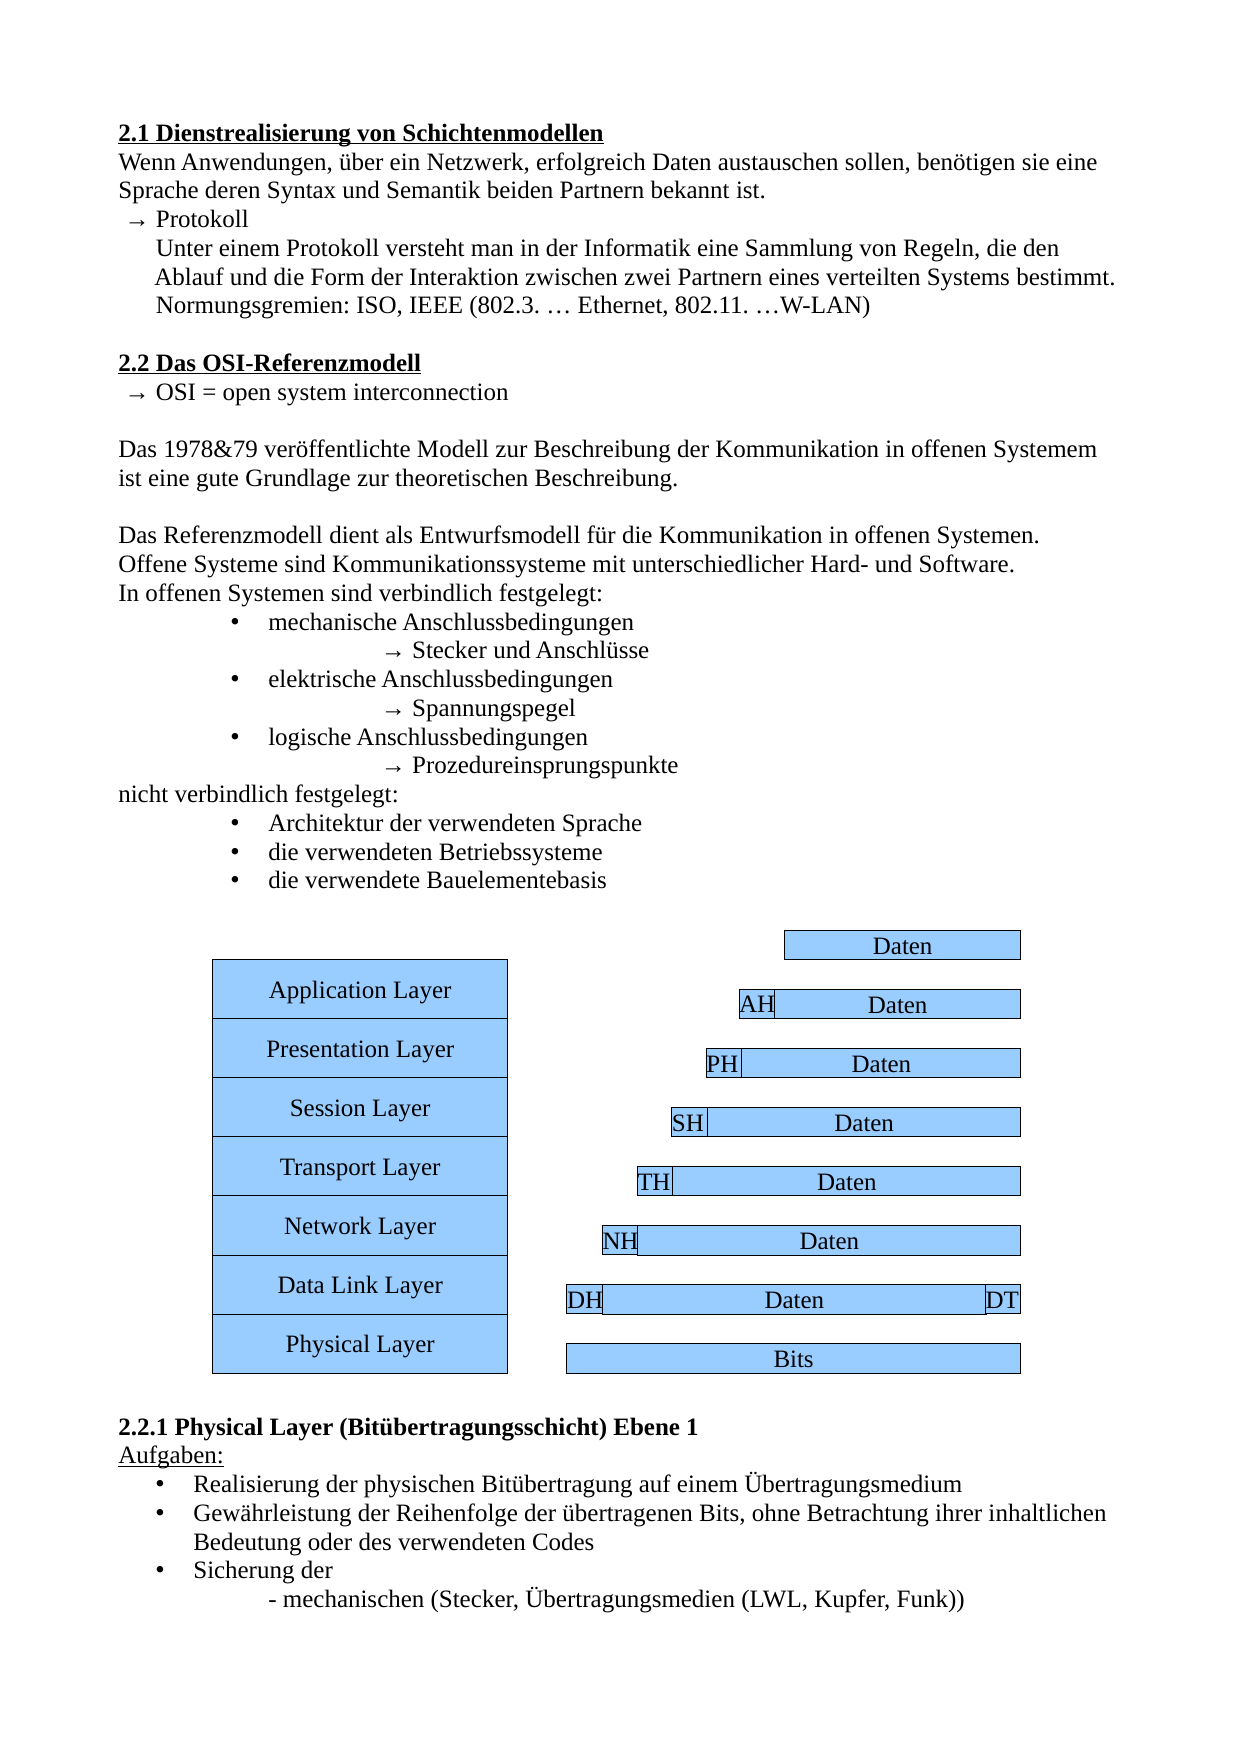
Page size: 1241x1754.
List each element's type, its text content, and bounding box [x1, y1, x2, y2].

text Das Referenzmodell dient als Entwurfsmodell für die Kommunikation in offenen Systemen. [118, 521, 1122, 549]
list mechanische Anschlussbedingungen [231, 607, 1122, 636]
list - mechanischen (Stecker, Übertragungsmedien (LWL, Kupfer, Funk)) [231, 1584, 1122, 1613]
text 2.2 Das OSI-Referenzmodell [118, 348, 1122, 377]
list die verwendete Bauelementebasis [231, 866, 1122, 894]
text Ablauf und die Form der Interaktion zwischen zwei Partnern eines verteilten Systems bestimmt. [118, 262, 1122, 291]
text 2.1 Dienstrealisierung von Schichtenmodellen [118, 118, 1122, 147]
list → Prozedureinsprungspunkte [343, 751, 1122, 779]
text nicht verbindlich festgelegt: [118, 779, 1122, 808]
text Unter einem Protokoll versteht man in der Informatik eine Sammlung von Regeln, die den [118, 233, 1122, 262]
list Sicherung der [156, 1556, 1122, 1584]
text Normungsgremien: ISO, IEEE (802.3. … Ethernet, 802.11. …W-LAN) [118, 291, 1122, 319]
list Realisierung der physischen Bitübertragung auf einem Übertragungsmedium [156, 1469, 1122, 1498]
text → Protokoll [118, 204, 1122, 233]
list Architektur der verwendeten Sprache [231, 808, 1122, 837]
text → OSI = open system interconnection [118, 377, 1122, 406]
text Aufgaben: [118, 1441, 1122, 1469]
text In offenen Systemen sind verbindlich festgelegt: [118, 578, 1122, 607]
list die verwendeten Betriebssysteme [231, 837, 1122, 866]
list elektrische Anschlussbedingungen [231, 664, 1122, 693]
text Offene Systeme sind Kommunikationssysteme mit unterschiedlicher Hard- und Software. [118, 549, 1122, 578]
list → Stecker und Anschlüsse [343, 636, 1122, 664]
text Das 1978&79 veröffentlichte Modell zur Beschreibung der Kommunikation in offenen Systemem ist eine gute Grundlage zur theoretischen Beschreibung. [118, 434, 1122, 492]
text 2.2.1 Physical Layer (Bitübertragungsschicht) Ebene 1 [118, 1412, 1122, 1441]
list Gewährleistung der Reihenfolge der übertragenen Bits, ohne Betrachtung ihrer inhaltlichen Bedeutung oder des verwendeten Codes [156, 1498, 1122, 1556]
list logische Anschlussbedingungen [231, 722, 1122, 751]
list → Spannungspegel [343, 693, 1122, 722]
text Wenn Anwendungen, über ein Netzwerk, erfolgreich Daten austauschen sollen, benötigen sie eine Sprache deren Syntax und Semantik beiden Partnern bekannt ist. [118, 147, 1122, 204]
